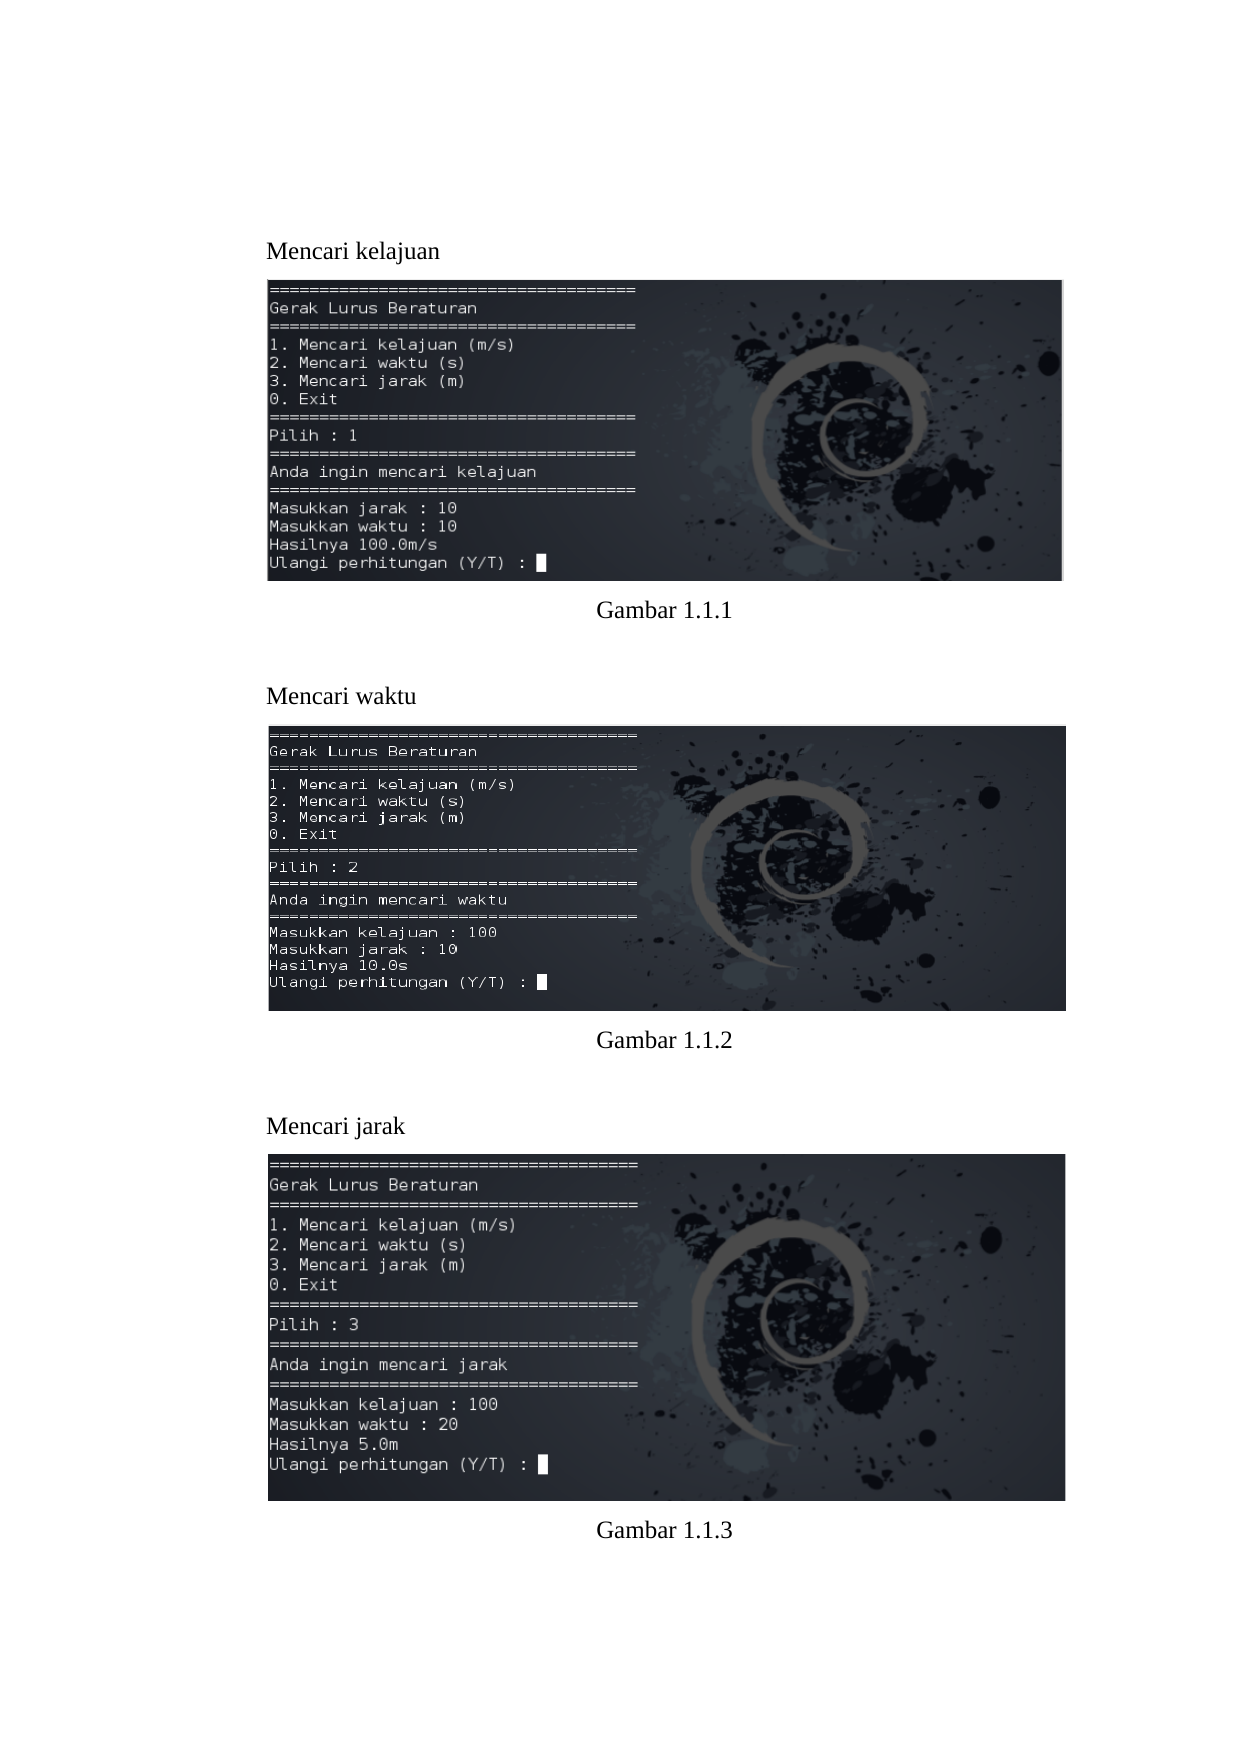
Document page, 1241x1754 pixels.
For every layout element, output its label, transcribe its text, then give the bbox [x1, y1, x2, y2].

text Mencari waktu [266, 681, 1063, 710]
picture [268, 1154, 1066, 1501]
text Gambar 1.1.1 [266, 581, 1063, 624]
picture [266, 279, 1064, 581]
text Mencari kelajuan [266, 236, 1063, 265]
text Mencari jarak [266, 1111, 1063, 1140]
picture [268, 724, 1066, 1011]
text Gambar 1.1.2 [266, 724, 1063, 1054]
text Gambar 1.1.3 [266, 1154, 1063, 1543]
